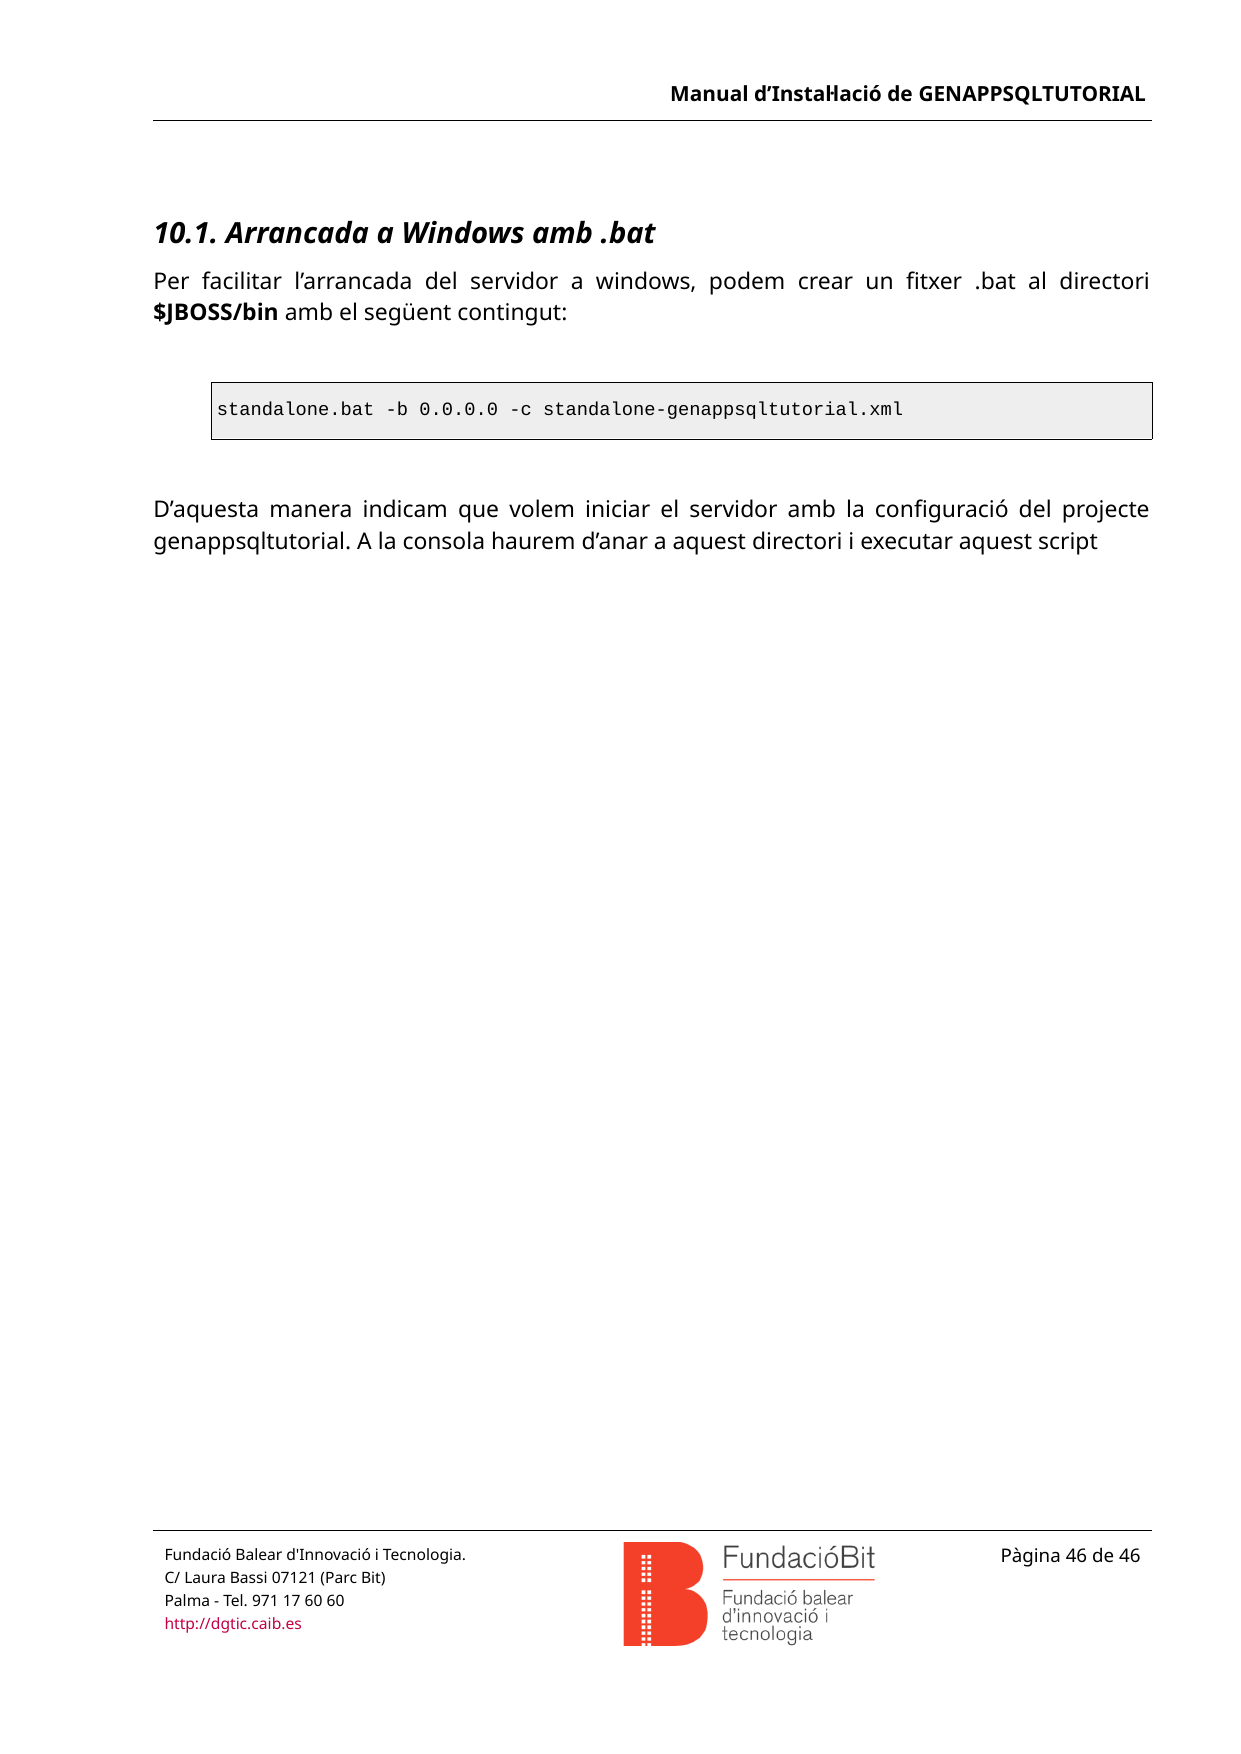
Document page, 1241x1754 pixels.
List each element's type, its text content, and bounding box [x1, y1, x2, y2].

picture [623, 1542, 875, 1646]
text D’aquesta manera indicam que volem iniciar el servidor amb la configuració del projecte genappsqltutorial. A la consola haurem d’anar a aquest directori i executar aquest script [153, 493, 1152, 556]
subtitle Arrancada a Windows amb .bat [153, 213, 1152, 252]
table_header standalone.bat -b 0.0.0.0 -c standalone-genappsqltutorial.xml [212, 383, 1152, 438]
text Per facilitar l’arrancada del servidor a windows, podem crear un fitxer .bat al directori $JBOSS/bin amb el següent contingut: [153, 265, 1152, 327]
